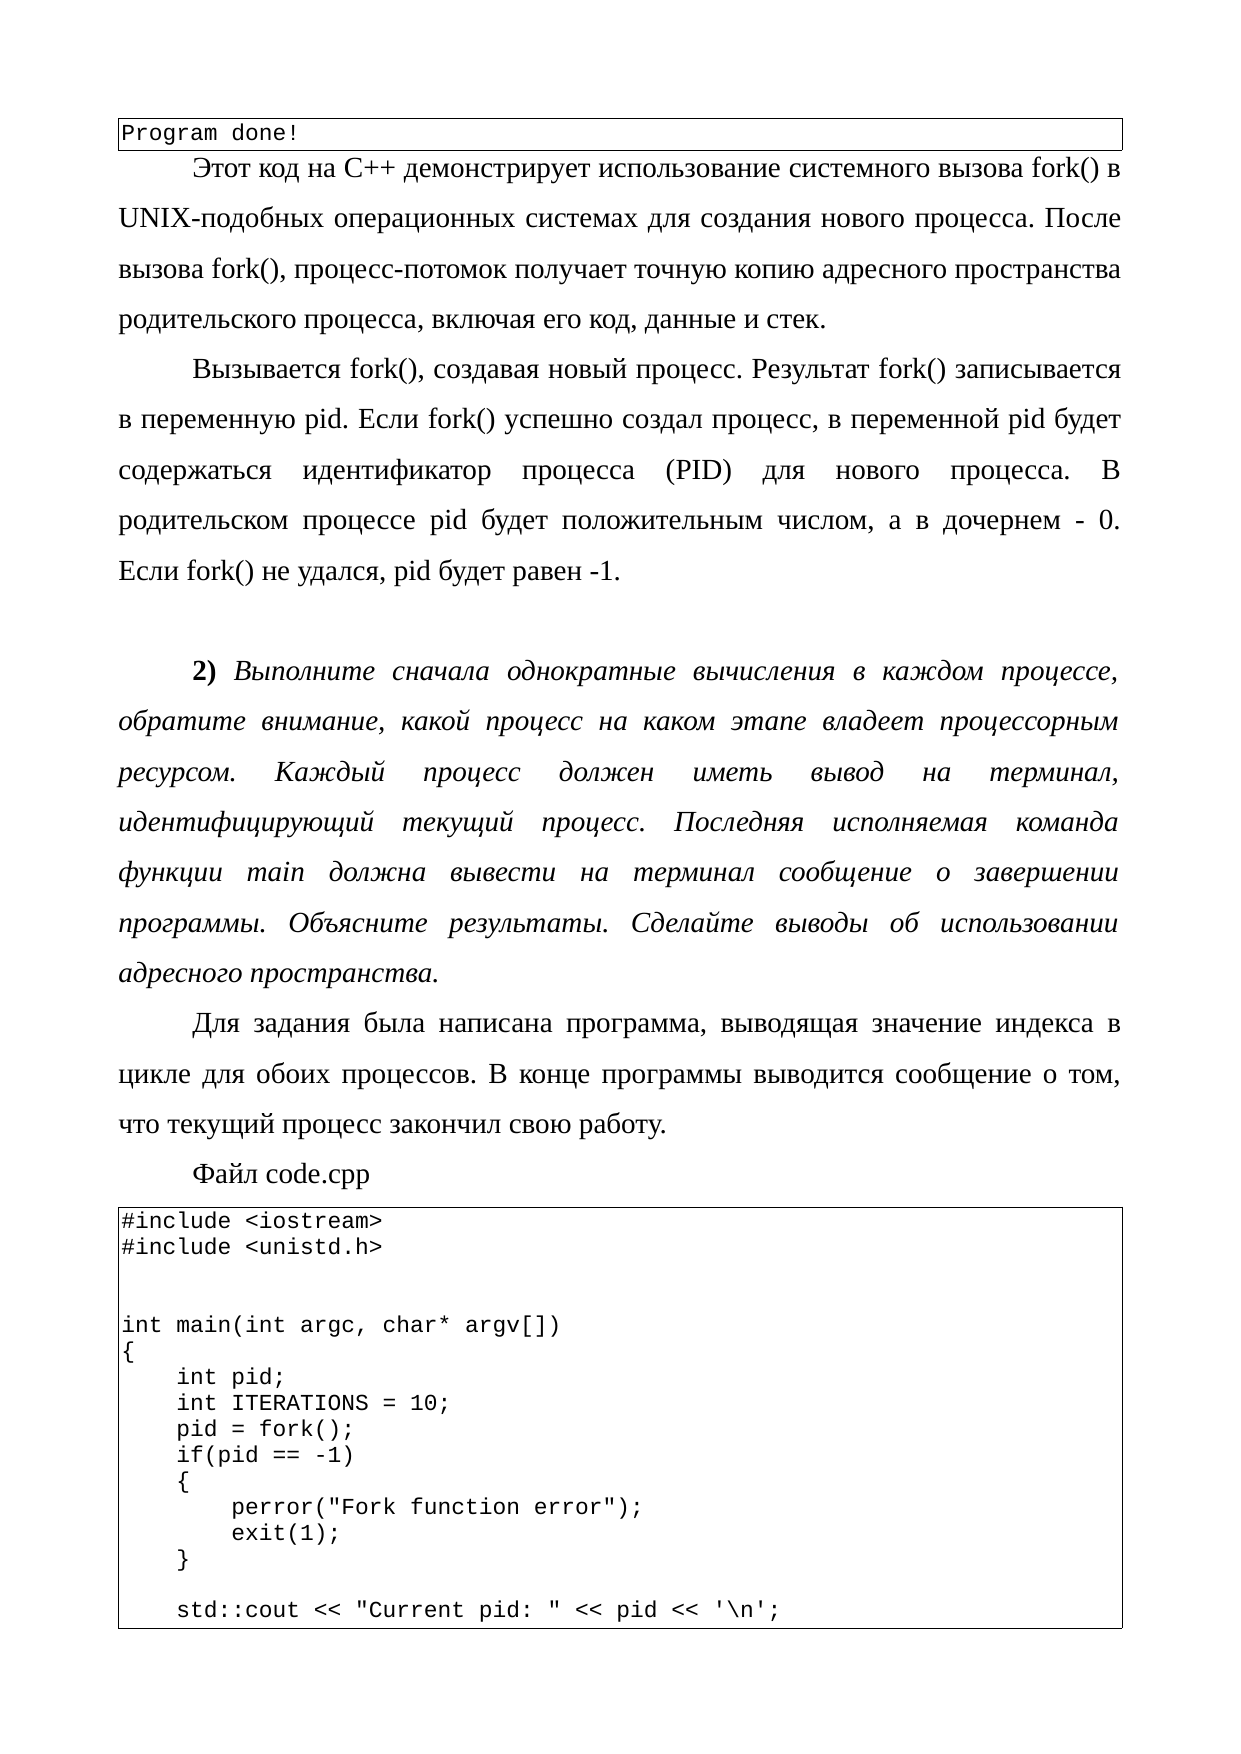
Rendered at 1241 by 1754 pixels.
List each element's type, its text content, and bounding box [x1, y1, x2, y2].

text #include <iostream> [119, 1208, 1122, 1233]
text 2) Выполните сначала однократные вычисления в каждом процессе, обратите внимание, какой процесс на каком этапе владеет процессорным ресурсом. Каждый процесс должен иметь вывод на терминал, идентифицирующий текущий процесс. Последняя исполняемая команда функции main должна вывести на терминал сообщение о завершении программы. Объясните результаты. Сделайте выводы об использовании адресного пространства. [118, 653, 1122, 989]
text if(pid == -1) [119, 1440, 1122, 1466]
text perror("Fork function error"); [119, 1492, 1122, 1518]
text int ITERATIONS = 10; [119, 1388, 1122, 1414]
text pid = fork(); [119, 1414, 1122, 1440]
text Program done! [119, 119, 1122, 150]
text { [119, 1336, 1122, 1362]
text } [119, 1544, 1122, 1573]
text int main(int argc, char* argv[]) [119, 1310, 1122, 1336]
text Файл code.cpp [118, 1156, 1122, 1190]
text Для задания была написана программа, выводящая значение индекса в цикле для обоих процессов. В конце программы выводится сообщение о том, что текущий процесс закончил свою работу. [118, 1005, 1122, 1139]
text exit(1); [119, 1518, 1122, 1544]
text #include <unistd.h> [119, 1233, 1122, 1262]
text Вызывается fork(), создавая новый процесс. Результат fork() записывается в переменную pid. Если fork() успешно создал процесс, в переменной pid будет содержаться идентификатор процесса (PID) для нового процесса. В родительском процессе pid будет положительным числом, а в дочернем - 0. Если fork() не удался, pid будет равен -1. [118, 351, 1122, 586]
text std::cout << "Current pid: " << pid << '\n'; [119, 1596, 1122, 1628]
text { [119, 1466, 1122, 1492]
text Этот код на C++ демонстрирует использование системного вызова fork() в UNIX-подобных операционных системах для создания нового процесса. После вызова fork(), процесс-потомок получает точную копию адресного пространства родительского процесса, включая его код, данные и стек. [118, 151, 1122, 334]
text int pid; [119, 1362, 1122, 1388]
